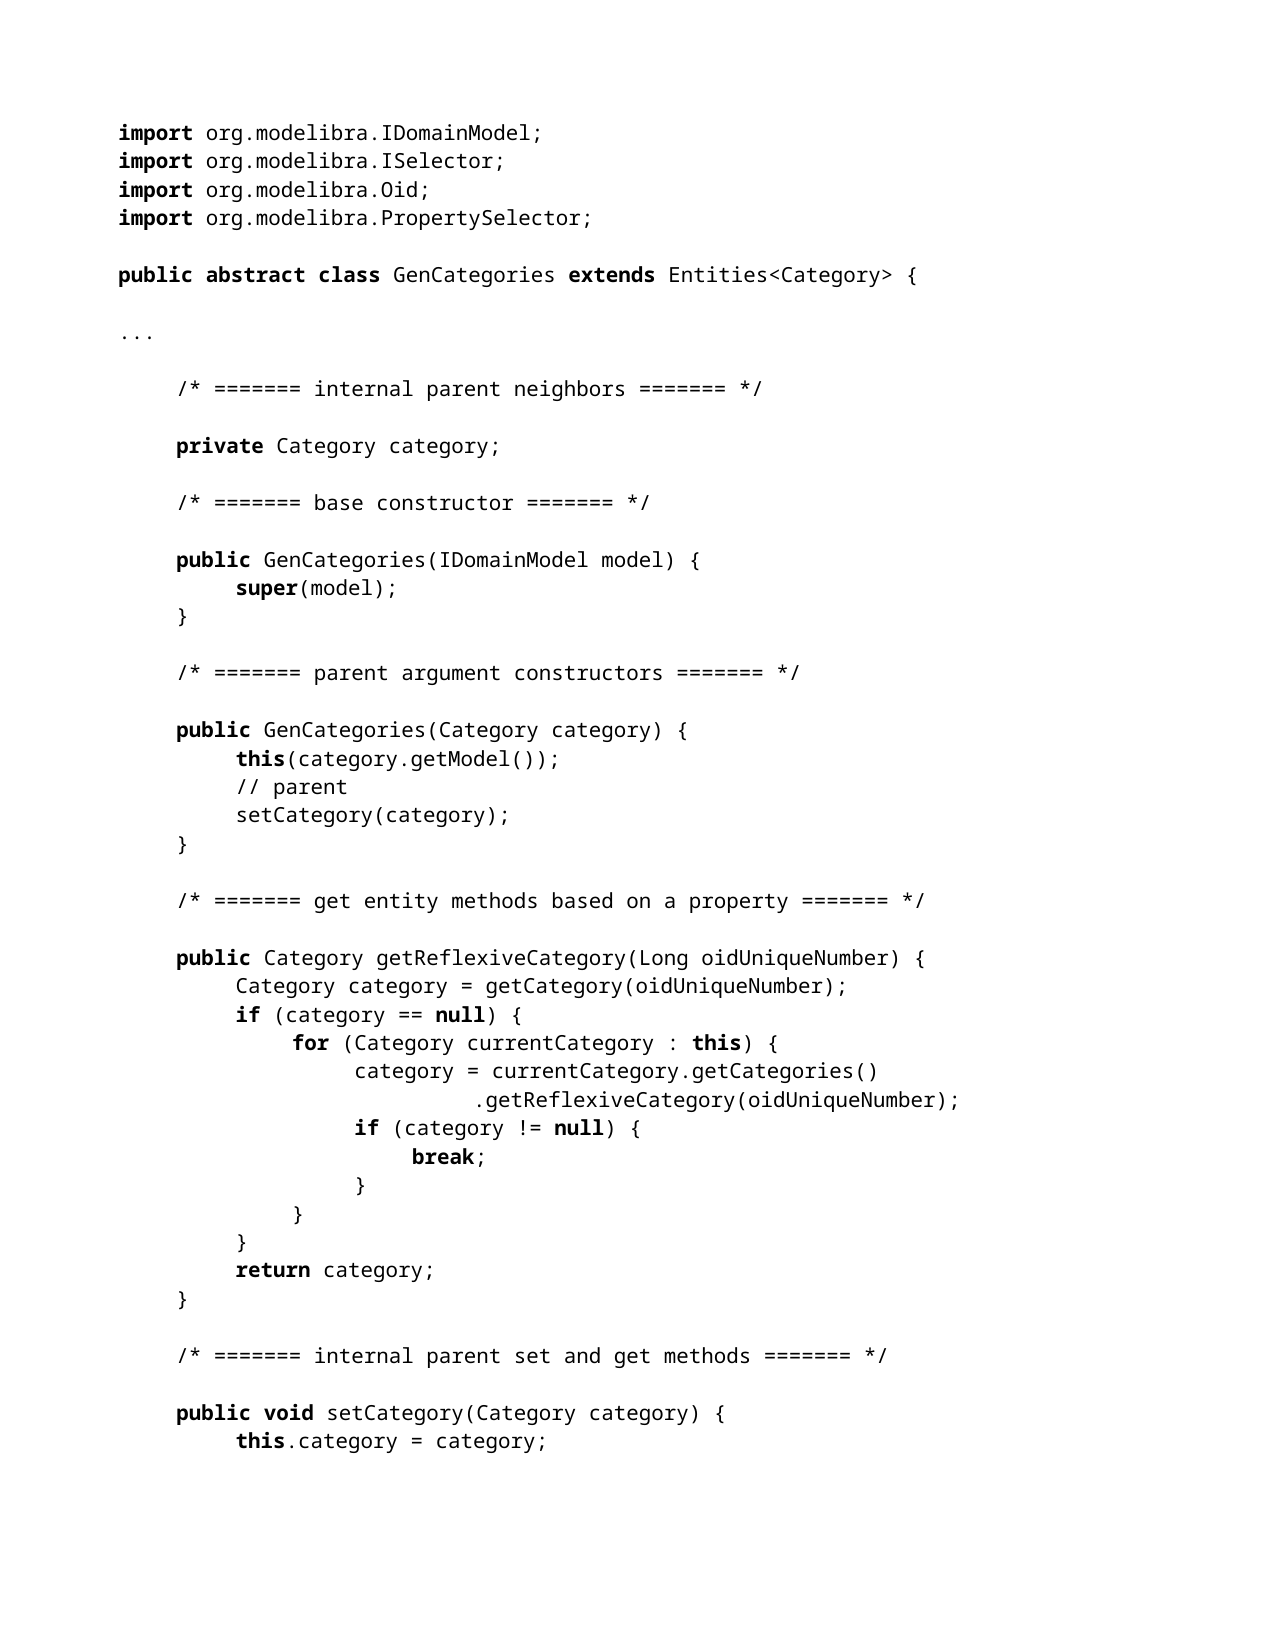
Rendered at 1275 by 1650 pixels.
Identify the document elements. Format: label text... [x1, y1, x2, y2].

text .getReflexiveCategory(oidUniqueNumber); [118, 1085, 1157, 1113]
text /* ======= parent argument constructors ======= */ [118, 658, 1157, 687]
text import org.modelibra.ISelector; [118, 147, 1157, 175]
text } [118, 1170, 1157, 1199]
text public abstract class GenCategories extends Entities<Category> { [118, 260, 1157, 289]
text } [118, 602, 1157, 630]
text } [118, 1284, 1157, 1312]
text import org.modelibra.Oid; [118, 175, 1157, 203]
text // parent [118, 772, 1157, 801]
text public void setCategory(Category category) { [118, 1398, 1157, 1426]
text /* ======= internal parent set and get methods ======= */ [118, 1341, 1157, 1369]
text this(category.getModel()); [118, 744, 1157, 772]
text if (category != null) { [118, 1113, 1157, 1142]
text ... [118, 317, 1157, 346]
text super(model); [118, 573, 1157, 602]
text setCategory(category); [118, 801, 1157, 829]
text Category category = getCategory(oidUniqueNumber); [118, 971, 1157, 1000]
text } [118, 1199, 1157, 1227]
text public GenCategories(Category category) { [118, 715, 1157, 744]
text private Category category; [118, 431, 1157, 459]
text category = currentCategory.getCategories() [118, 1057, 1157, 1085]
text for (Category currentCategory : this) { [118, 1028, 1157, 1057]
text /* ======= get entity methods based on a property ======= */ [118, 886, 1157, 914]
text /* ======= base constructor ======= */ [118, 488, 1157, 516]
text import org.modelibra.IDomainModel; [118, 118, 1157, 147]
text if (category == null) { [118, 1000, 1157, 1028]
text } [118, 829, 1157, 857]
text } [118, 1227, 1157, 1256]
text return category; [118, 1256, 1157, 1284]
text public Category getReflexiveCategory(Long oidUniqueNumber) { [118, 943, 1157, 971]
text /* ======= internal parent neighbors ======= */ [118, 374, 1157, 402]
text import org.modelibra.PropertySelector; [118, 203, 1157, 232]
text break; [118, 1142, 1157, 1170]
text public GenCategories(IDomainModel model) { [118, 545, 1157, 573]
text this.category = category; [118, 1426, 1157, 1455]
